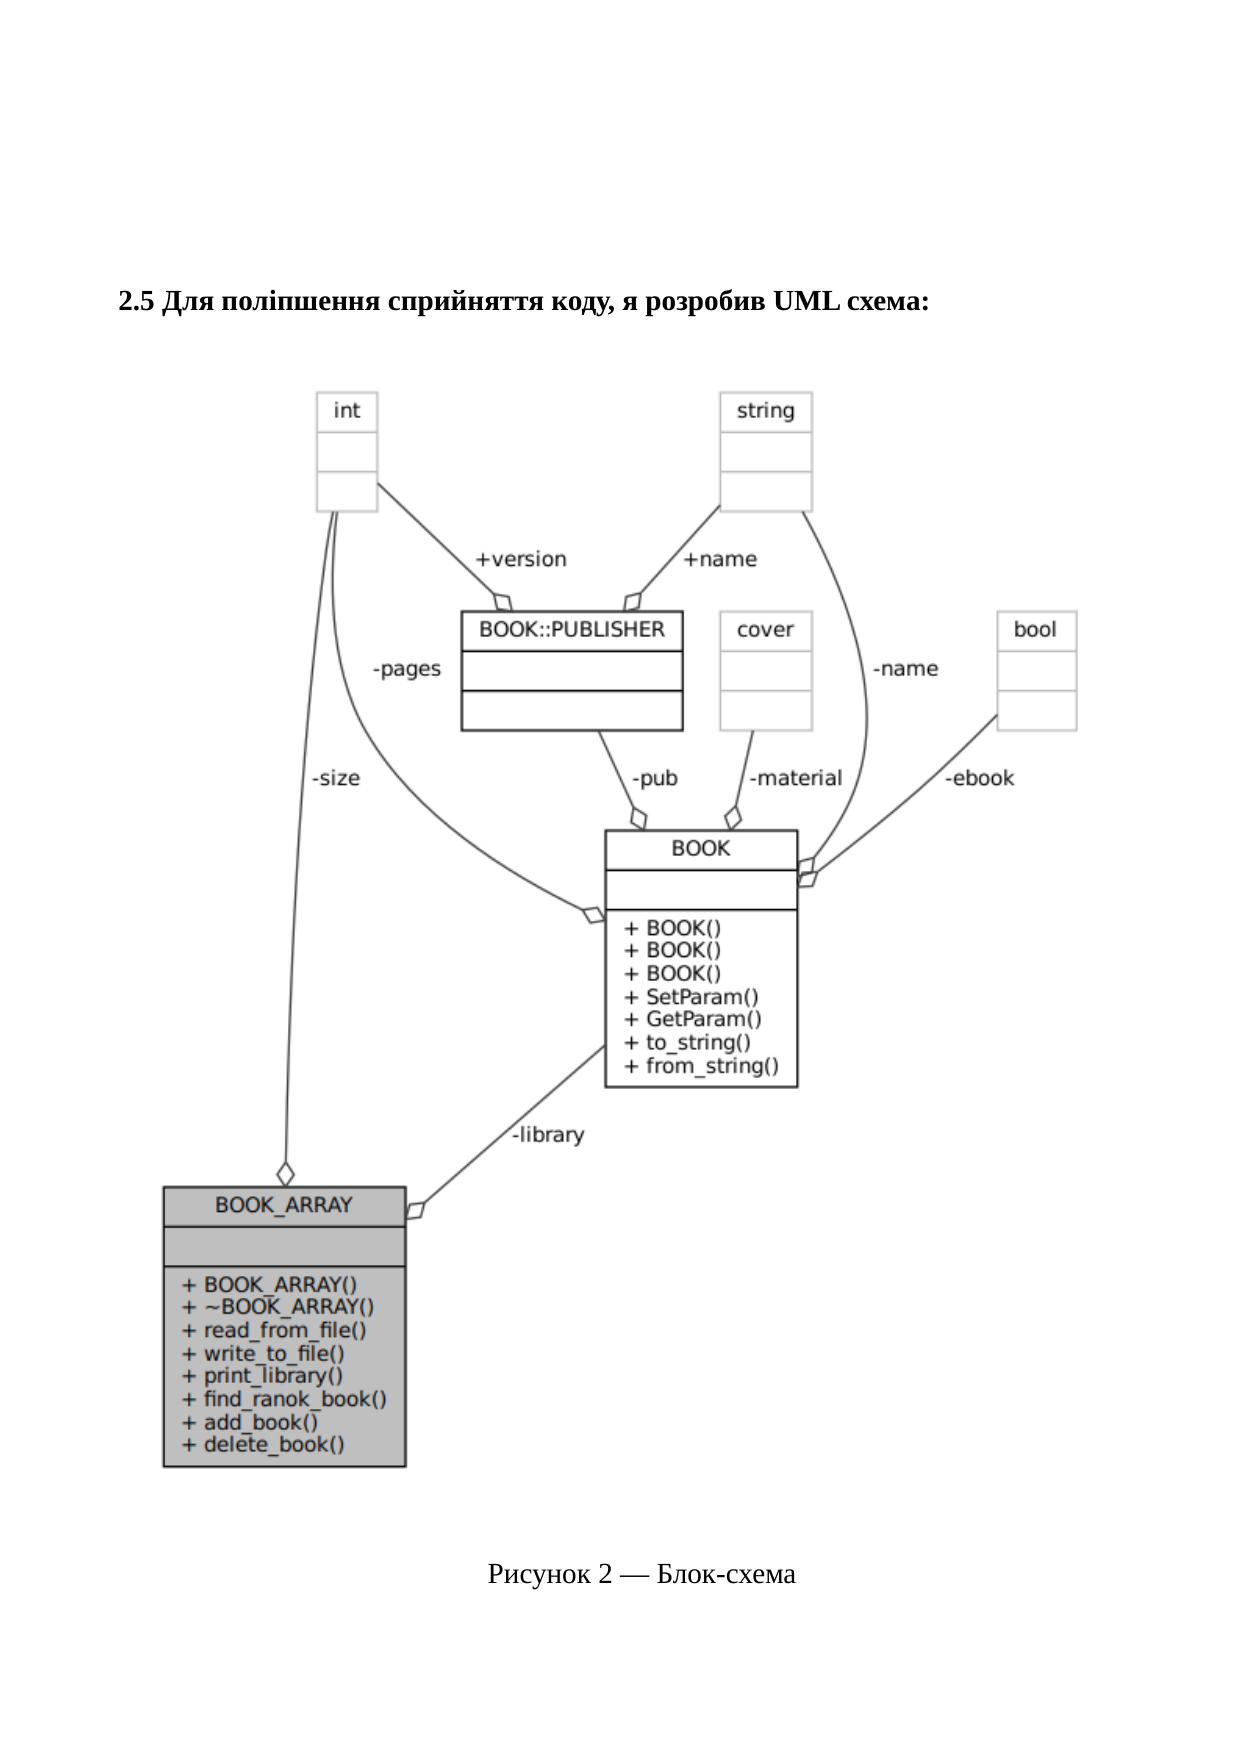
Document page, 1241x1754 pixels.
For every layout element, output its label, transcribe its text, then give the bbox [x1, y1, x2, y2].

text 2.5 Для поліпшення сприйняття коду, я розробив UML схема: [118, 283, 1122, 316]
picture [126, 335, 1114, 1505]
text Рисунок 2 — Блок-схема [118, 1556, 1122, 1590]
